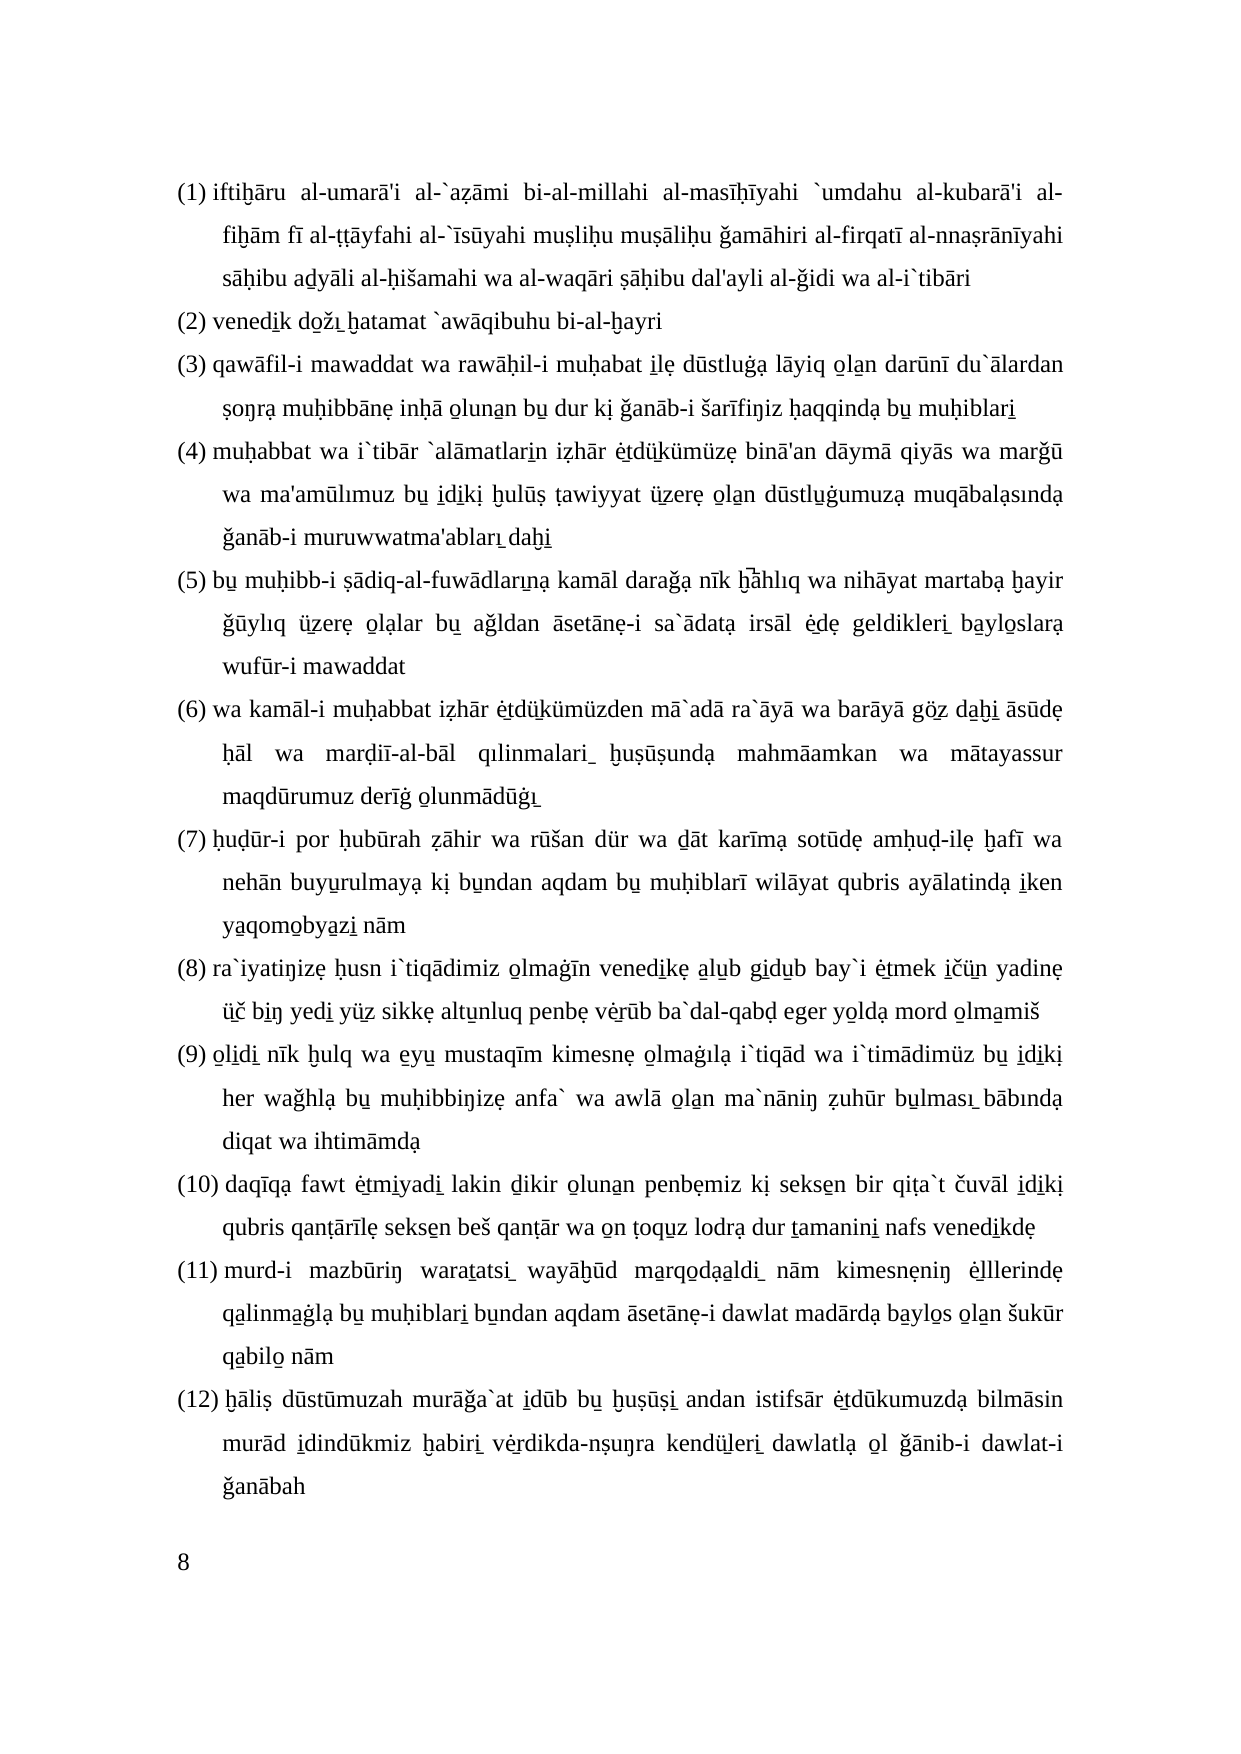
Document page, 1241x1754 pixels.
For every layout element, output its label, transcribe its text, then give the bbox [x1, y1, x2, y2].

list muḥabbat wa i`tibār `alāmatlari̱n iẓhār ė̱tdü̱kümüzẹ binā'an dāymā qiyās wa marǧū wa ma'amūlımuz bu̱ i̱di̱kị ḫulūṣ ṭawiyyat ü̱zerẹ o̱la̱n dūstlu̱ġumuzạ muqābalạsındạ ǧanāb-i muruwwatma'abları̱ daḫi̱ [177, 436, 1063, 551]
list wa kamāl-i muḥabbat iẓhār ė̱tdü̱kümüzden mā`adā ra`āyā wa barāyā gö̱z da̱ḫi̱ āsūdẹ ḥāl wa marḍiī-al-bāl qılinmalari̱ ḫuṣūṣundạ mahmāamkan wa mātayassur maqdūrumuz derīġ o̱lunmādūġı̱ [177, 694, 1063, 809]
list venedi̱k do̱žı̱ ḫatamat `awāqibuhu bi-al-ḫayri [177, 306, 1063, 335]
list bu̱ muḥibb-i ṣādiq-al-fuwādları̱nạ kamāl daraǧạ nīk ḫ̚āhlıq wa nihāyat martabạ ḫayir ǧūylıq ü̱zerẹ o̱lạlar bu̱ aǧldan āsetānẹ-i sa`ādatạ irsāl ė̱dẹ geldikleri̱ ba̱ylo̱slarạ wufūr-i mawaddat [177, 565, 1063, 680]
list ḥuḍūr-i por ḥubūrah ẓāhir wa rūšan dür wa ḏāt karīmạ sotūdẹ amḥuḍ-ilẹ ḫafī wa nehān buyu̱rulmayạ kị bu̱ndan aqdam bu̱ muḥiblarī wilāyat qubris ayālatindạ i̱ken ya̱qomo̱bya̱zi̱ nām [177, 824, 1063, 939]
list o̱li̱di̱ nīk ḫulq wa e̱yu̱ mustaqīm kimesnẹ o̱lmaġılạ i`tiqād wa i`timādimüz bu̱ i̱di̱kị her waǧhlạ bu̱ muḥibbiŋizẹ anfa` wa awlā o̱la̱n ma`nāniŋ ẓuhūr bu̱lması̱ bābındạ diqat wa ihtimāmdạ [177, 1039, 1063, 1154]
list iftiḫāru al-umarā'i al-`aẓāmi bi-al-millahi al-masīḥīyahi `umdahu al-kubarā'i al-fiḫām fī al-ṭṭāyfahi al-`īsūyahi muṣliḥu muṣāliḥu ǧamāhiri al-firqatī al-nnaṣrānīyahi sāḥibu aḏyāli al-ḥišamahi wa al-waqāri ṣāḥibu dal'ayli al-ǧidi wa al-i`tibāri [177, 177, 1063, 292]
list ra`iyatiŋizẹ ḥusn i`tiqādimiz o̱lmaġīn venedi̱kẹ a̱lu̱b gi̱du̱b bay`i ė̱tmek i̱čü̱n yadinẹ ü̱č bi̱ŋ yedi̱ yü̱z sikkẹ altu̱nluq penbẹ vė̱rūb ba`dal-qabḍ eger yo̱ldạ mord o̱lma̱miš [177, 953, 1063, 1025]
list murd-i mazbūriŋ waraṯatsi̱ wayāḫūd ma̱rqo̱dạa̱ldi̱ nām kimesnẹniŋ ė̱lllerindẹ qa̱linma̱ġlạ bu̱ muḥiblari̱ bu̱ndan aqdam āsetānẹ-i dawlat madārdạ ba̱ylo̱s o̱la̱n šukūr qa̱bilo̱ nām [177, 1255, 1063, 1370]
list ḫāliṣ dūstūmuzah murāǧa`at i̱dūb bu̱ ḫuṣūṣi̱ andan istifsār ė̱tdūkumuzdạ bilmāsin murād i̱dindūkmiz ḫabiri̱ vė̱rdikda-nṣuŋra kendü̱leri̱ dawlatlạ o̱l ǧānib-i dawlat-i ǧanābah [177, 1384, 1063, 1499]
list daqīqạ fawt ė̱tmi̱yadi̱ lakin ḏikir o̱luna̱n penbẹmiz kị sekse̱n bir qiṭa`t čuvāl i̱di̱kị qubris qanṭārīlẹ sekse̱n beš qanṭār wa o̱n ṭoqu̱z lodrạ dur ṯamanini̱ nafs venedi̱kdẹ [177, 1169, 1063, 1241]
list qawāfil-i mawaddat wa rawāḥil-i muḥabat i̱lẹ dūstluġạ lāyiq o̱la̱n darūnī du`ālardan ṣoŋrạ muḥibbānẹ inḥā o̱luna̱n bu̱ dur kị ǧanāb-i šarīfiŋiz ḥaqqindạ bu̱ muḥiblari̱ [177, 349, 1063, 421]
